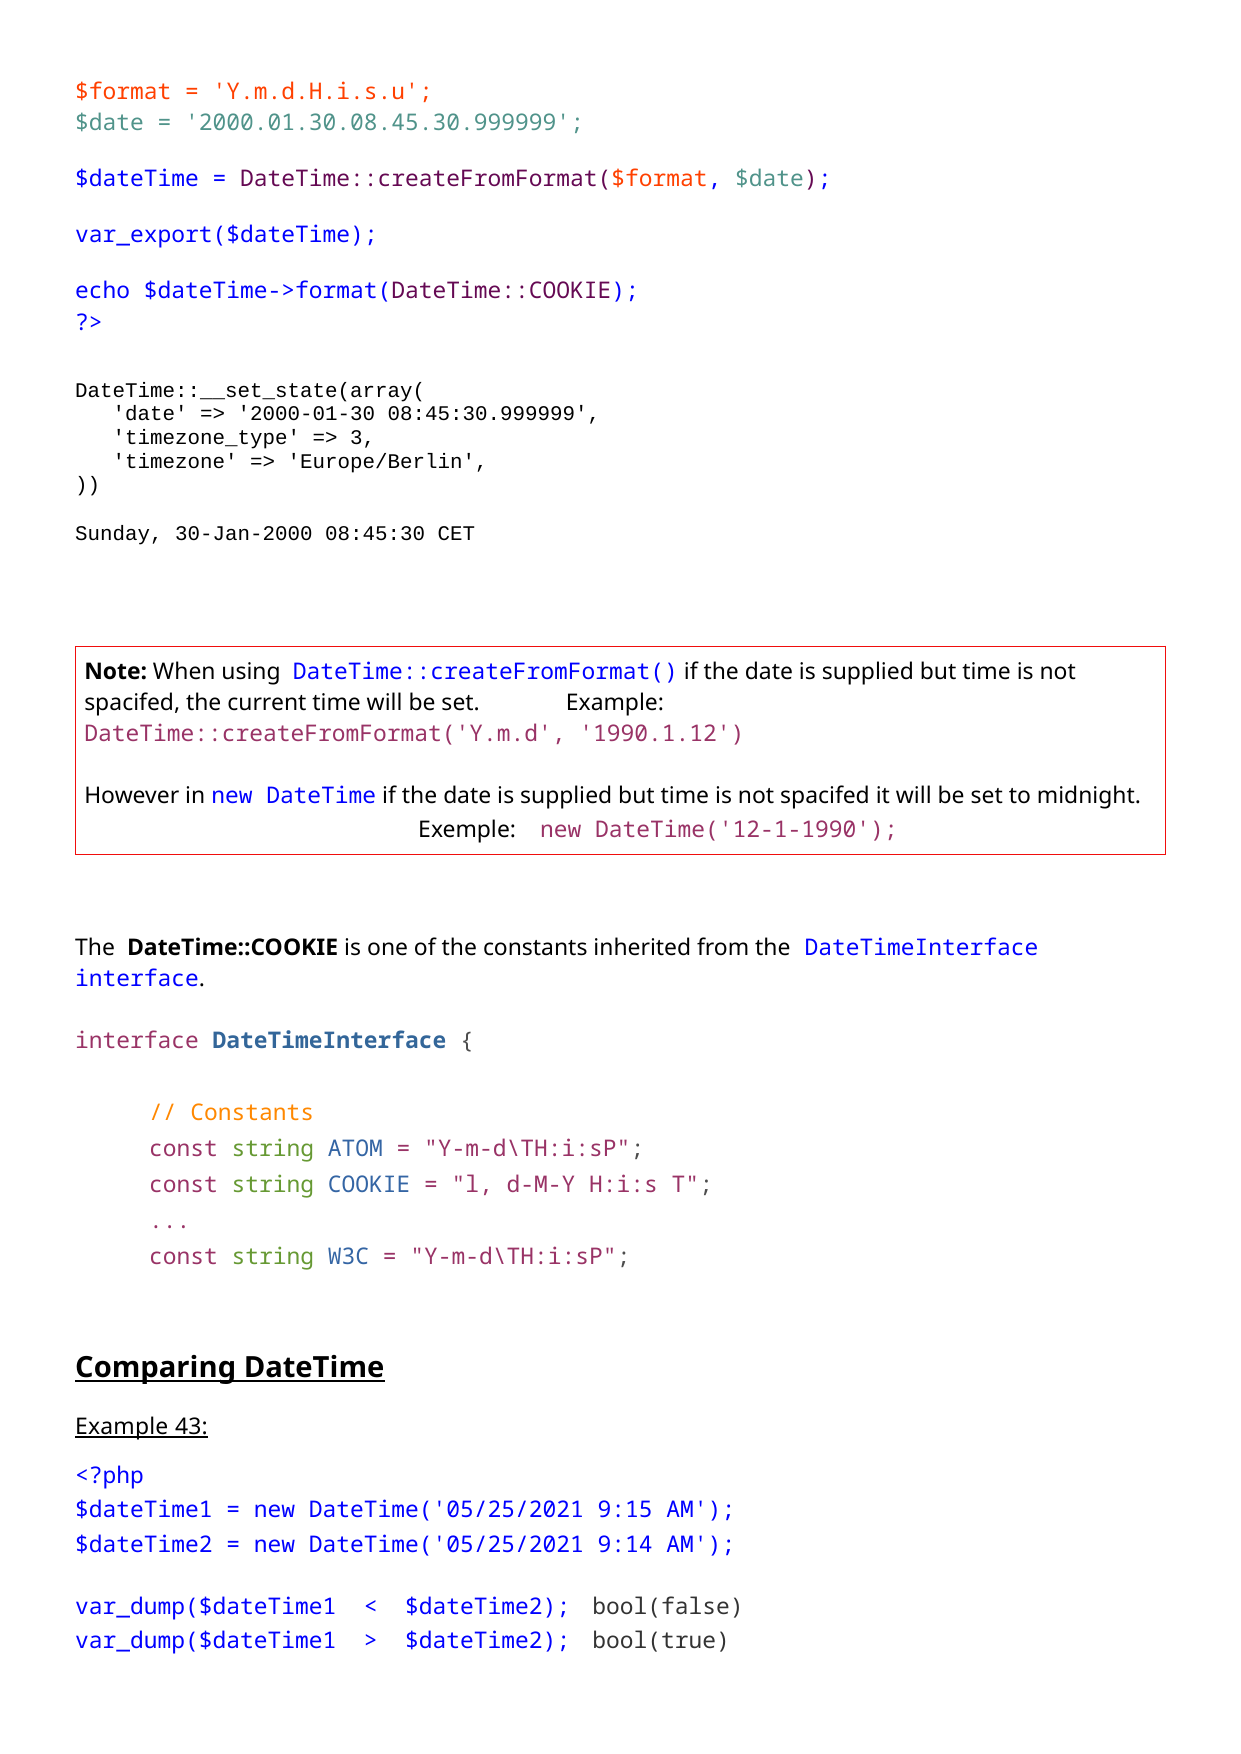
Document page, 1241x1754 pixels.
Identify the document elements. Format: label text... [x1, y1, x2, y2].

text const string COOKIE = "l, d-M-Y H:i:s T"; [75, 1168, 1166, 1199]
text 'timezone' => 'Europe/Berlin', [75, 451, 1166, 474]
text Exemple: new DateTime('12-1-1990'); [76, 804, 1165, 854]
text 'date' => '2000-01-30 08:45:30.999999', [75, 403, 1166, 427]
text var_export($dateTime); [75, 218, 1166, 249]
text ... [75, 1204, 1166, 1235]
text const string ATOM = "Y-m-d\TH:i:sP"; [75, 1132, 1166, 1163]
text echo $dateTime->format(DateTime::COOKIE); [75, 274, 1166, 306]
text )) [75, 474, 1166, 498]
text Sunday, 30-Jan-2000 08:45:30 CET [75, 523, 1166, 546]
subtitle Comparing DateTime [75, 1346, 1166, 1386]
text var_dump($dateTime1 > $dateTime2); bool(true) [75, 1624, 1166, 1655]
text Example 43: [75, 1410, 1166, 1441]
text interface DateTimeInterface { [75, 1024, 1166, 1056]
text However in new DateTime if the date is supplied but time is not spacifed it will be set to midnight. [76, 770, 1165, 804]
text // Constants [75, 1096, 1166, 1128]
text $dateTime1 = new DateTime('05/25/2021 9:15 AM'); [75, 1493, 1166, 1525]
text var_dump($dateTime1 < $dateTime2); bool(false) [75, 1590, 1166, 1621]
text const string W3C = "Y-m-d\TH:i:sP"; [75, 1240, 1166, 1271]
text Note: When using DateTime::createFromFormat() if the date is supplied but time is not spacifed, the current time will be set. Example: DateTime::createFromFormat('Y.m.d', '1990.1.12') [76, 647, 1165, 748]
text DateTime::__set_state(array( [75, 380, 1166, 403]
text The DateTime::COOKIE is one of the constants inherited from the DateTimeInterface interface. [75, 931, 1166, 994]
text 'timezone_type' => 3, [75, 427, 1166, 451]
text $format = 'Y.m.d.H.i.s.u'; [75, 75, 1166, 106]
text $dateTime = DateTime::createFromFormat($format, $date); [75, 162, 1166, 193]
text <?php [75, 1459, 1166, 1490]
text $date = '2000.01.30.08.45.30.999999'; [75, 106, 1166, 137]
text ?> [75, 306, 1166, 337]
text $dateTime2 = new DateTime('05/25/2021 9:14 AM'); [75, 1528, 1166, 1559]
